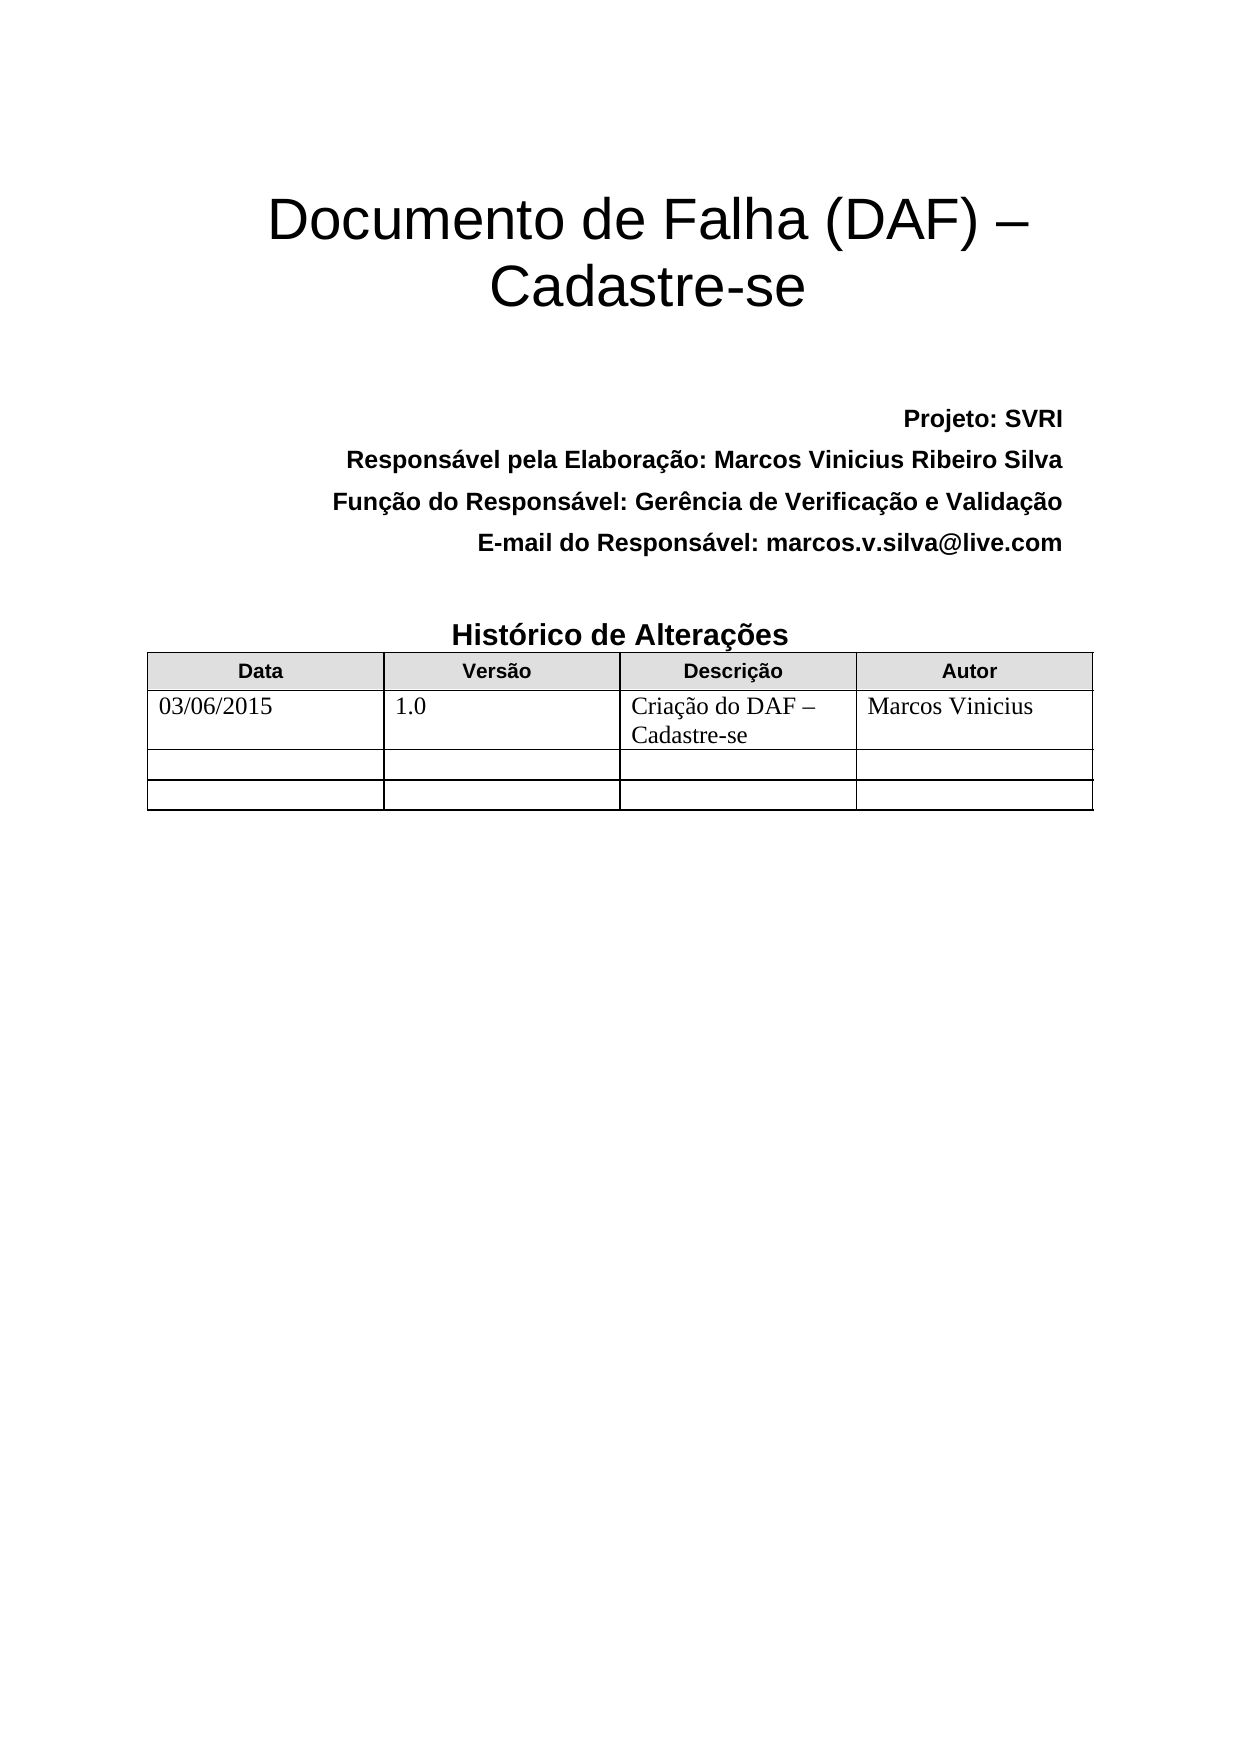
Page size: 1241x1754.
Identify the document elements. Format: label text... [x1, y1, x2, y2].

table_cell Criação do DAF – Cadastre-se [621, 691, 856, 749]
table_header Data [148, 653, 383, 689]
table_cell [621, 781, 856, 809]
table_header Autor [857, 653, 1092, 689]
text Função do Responsável: Gerência de Verificação e Validação [177, 487, 1063, 516]
table_cell Marcos Vinicius [857, 691, 1092, 749]
table_cell [385, 750, 619, 779]
table_cell [385, 781, 619, 809]
table_cell [857, 781, 1092, 809]
text Histórico de Alterações [177, 617, 1063, 652]
table_cell [148, 781, 383, 809]
text Documento de Falha (DAF) – Cadastre-se [177, 185, 1119, 319]
text E-mail do Responsável: marcos.v.silva@live.com [177, 528, 1063, 557]
table_header Versão [385, 653, 619, 689]
table_cell [621, 750, 856, 779]
table_cell 03/06/2015 [148, 691, 383, 749]
text Projeto: SVRI [177, 404, 1063, 433]
table_header Descrição [621, 653, 856, 689]
table_cell [857, 750, 1092, 779]
table_cell 1.0 [385, 691, 619, 749]
text Responsável pela Elaboração: Marcos Vinicius Ribeiro Silva [177, 446, 1063, 474]
table_cell [148, 750, 383, 779]
